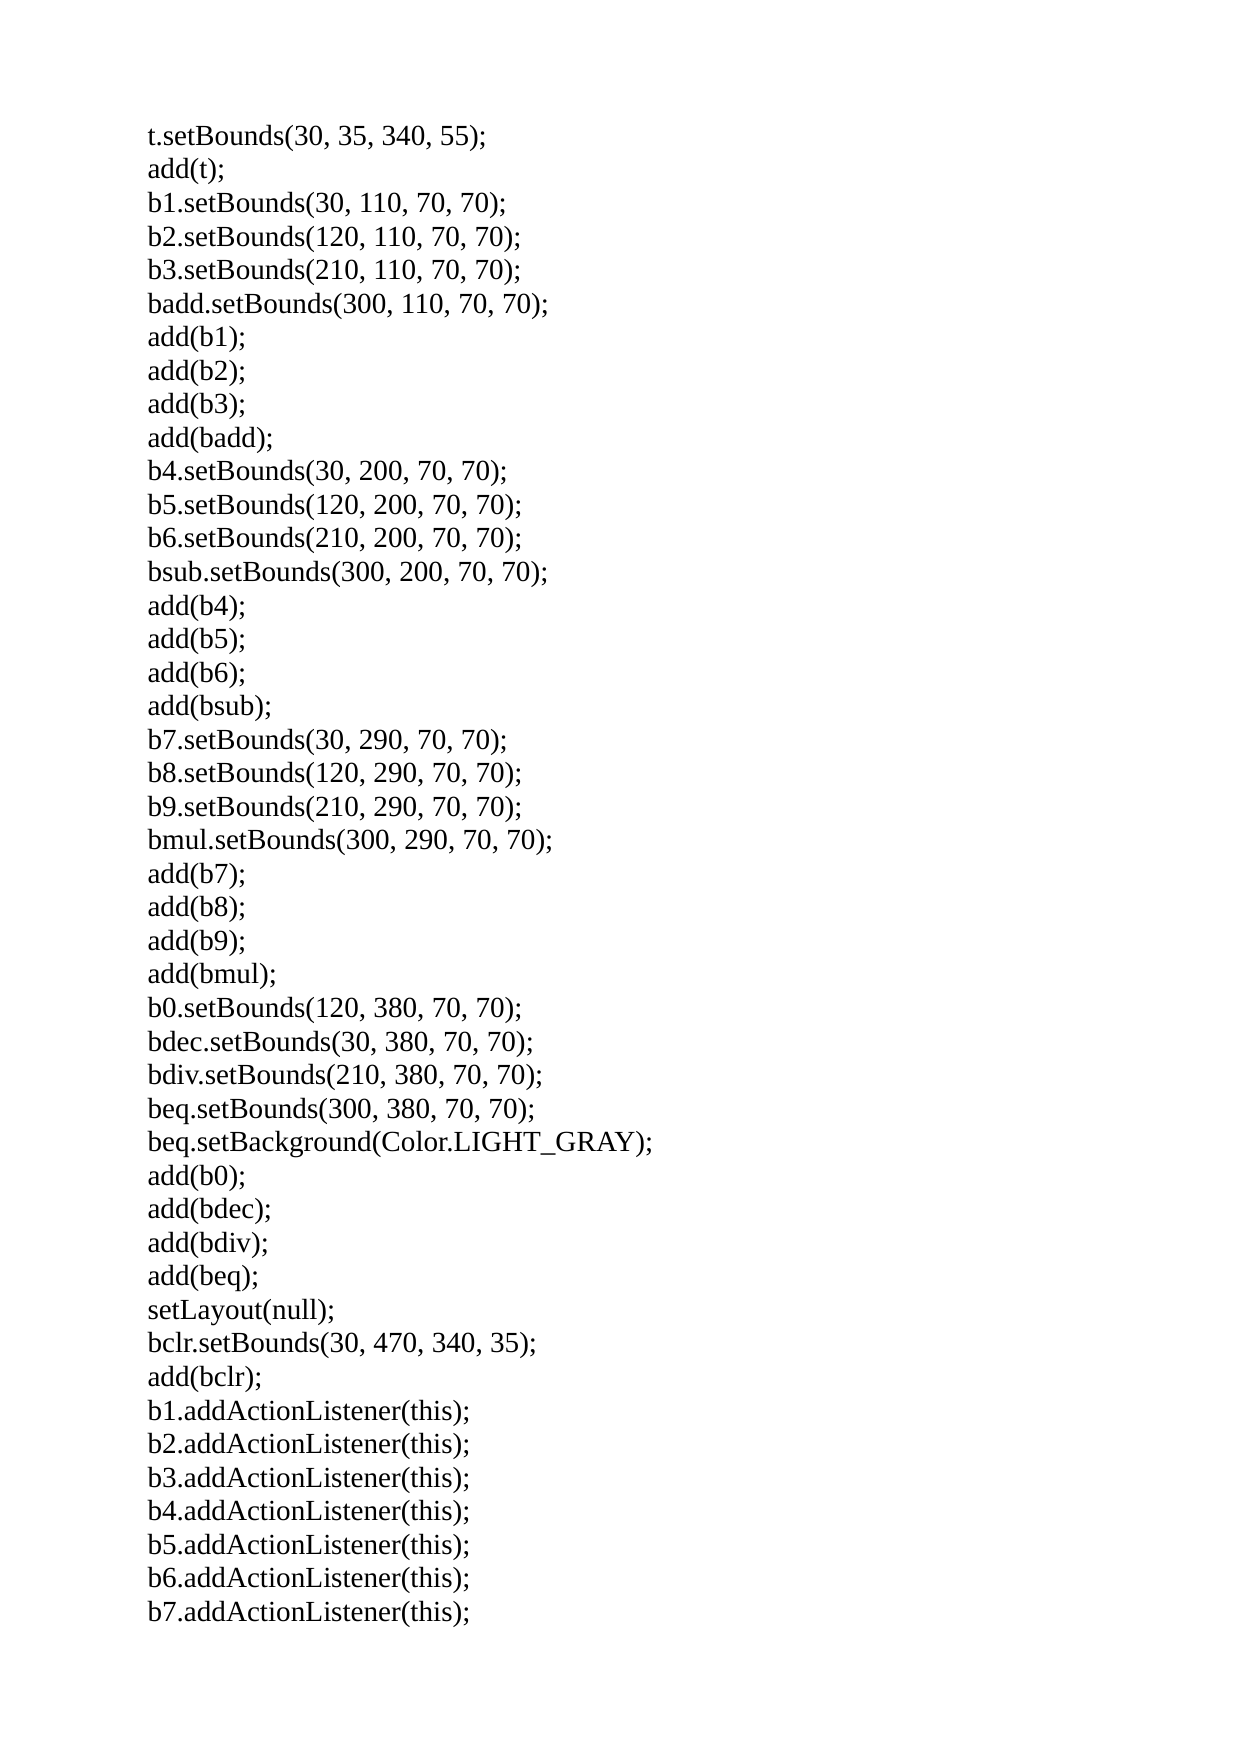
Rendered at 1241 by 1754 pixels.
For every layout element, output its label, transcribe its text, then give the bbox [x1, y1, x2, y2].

text add(b7); [118, 856, 1122, 889]
text add(b1); [118, 319, 1122, 353]
text b5.setBounds(120, 200, 70, 70); [118, 487, 1122, 521]
text add(bsub); [118, 688, 1122, 722]
text beq.setBackground(Color.LIGHT_GRAY); [118, 1124, 1122, 1158]
text b2.setBounds(120, 110, 70, 70); [118, 219, 1122, 252]
text add(b4); [118, 588, 1122, 621]
text add(beq); [118, 1258, 1122, 1292]
text b3.setBounds(210, 110, 70, 70); [118, 252, 1122, 286]
text bmul.setBounds(300, 290, 70, 70); [118, 822, 1122, 856]
text bclr.setBounds(30, 470, 340, 35); [118, 1326, 1122, 1359]
text b7.setBounds(30, 290, 70, 70); [118, 722, 1122, 755]
text badd.setBounds(300, 110, 70, 70); [118, 286, 1122, 319]
text b1.setBounds(30, 110, 70, 70); [118, 185, 1122, 219]
text b4.setBounds(30, 200, 70, 70); [118, 453, 1122, 487]
text b4.addActionListener(this); [118, 1493, 1122, 1527]
text add(b9); [118, 923, 1122, 957]
text add(b8); [118, 889, 1122, 923]
text b6.addActionListener(this); [118, 1560, 1122, 1594]
text t.setBounds(30, 35, 340, 55); [118, 118, 1122, 152]
text bdiv.setBounds(210, 380, 70, 70); [118, 1057, 1122, 1091]
text add(b6); [118, 655, 1122, 688]
text add(b3); [118, 386, 1122, 420]
text bdec.setBounds(30, 380, 70, 70); [118, 1024, 1122, 1057]
text b2.addActionListener(this); [118, 1426, 1122, 1460]
text add(b2); [118, 353, 1122, 386]
text b0.setBounds(120, 380, 70, 70); [118, 990, 1122, 1024]
text b9.setBounds(210, 290, 70, 70); [118, 789, 1122, 822]
text b5.addActionListener(this); [118, 1527, 1122, 1560]
text setLayout(null); [118, 1292, 1122, 1326]
text add(bclr); [118, 1359, 1122, 1393]
text add(bdiv); [118, 1225, 1122, 1258]
text add(t); [118, 152, 1122, 185]
text add(bmul); [118, 957, 1122, 990]
text b3.addActionListener(this); [118, 1460, 1122, 1493]
text b1.addActionListener(this); [118, 1393, 1122, 1426]
text add(b5); [118, 621, 1122, 655]
text b6.setBounds(210, 200, 70, 70); [118, 521, 1122, 554]
text add(b0); [118, 1158, 1122, 1191]
text b8.setBounds(120, 290, 70, 70); [118, 755, 1122, 789]
text b7.addActionListener(this); [118, 1594, 1122, 1627]
text add(badd); [118, 420, 1122, 453]
text beq.setBounds(300, 380, 70, 70); [118, 1091, 1122, 1124]
text bsub.setBounds(300, 200, 70, 70); [118, 554, 1122, 588]
text add(bdec); [118, 1191, 1122, 1225]
